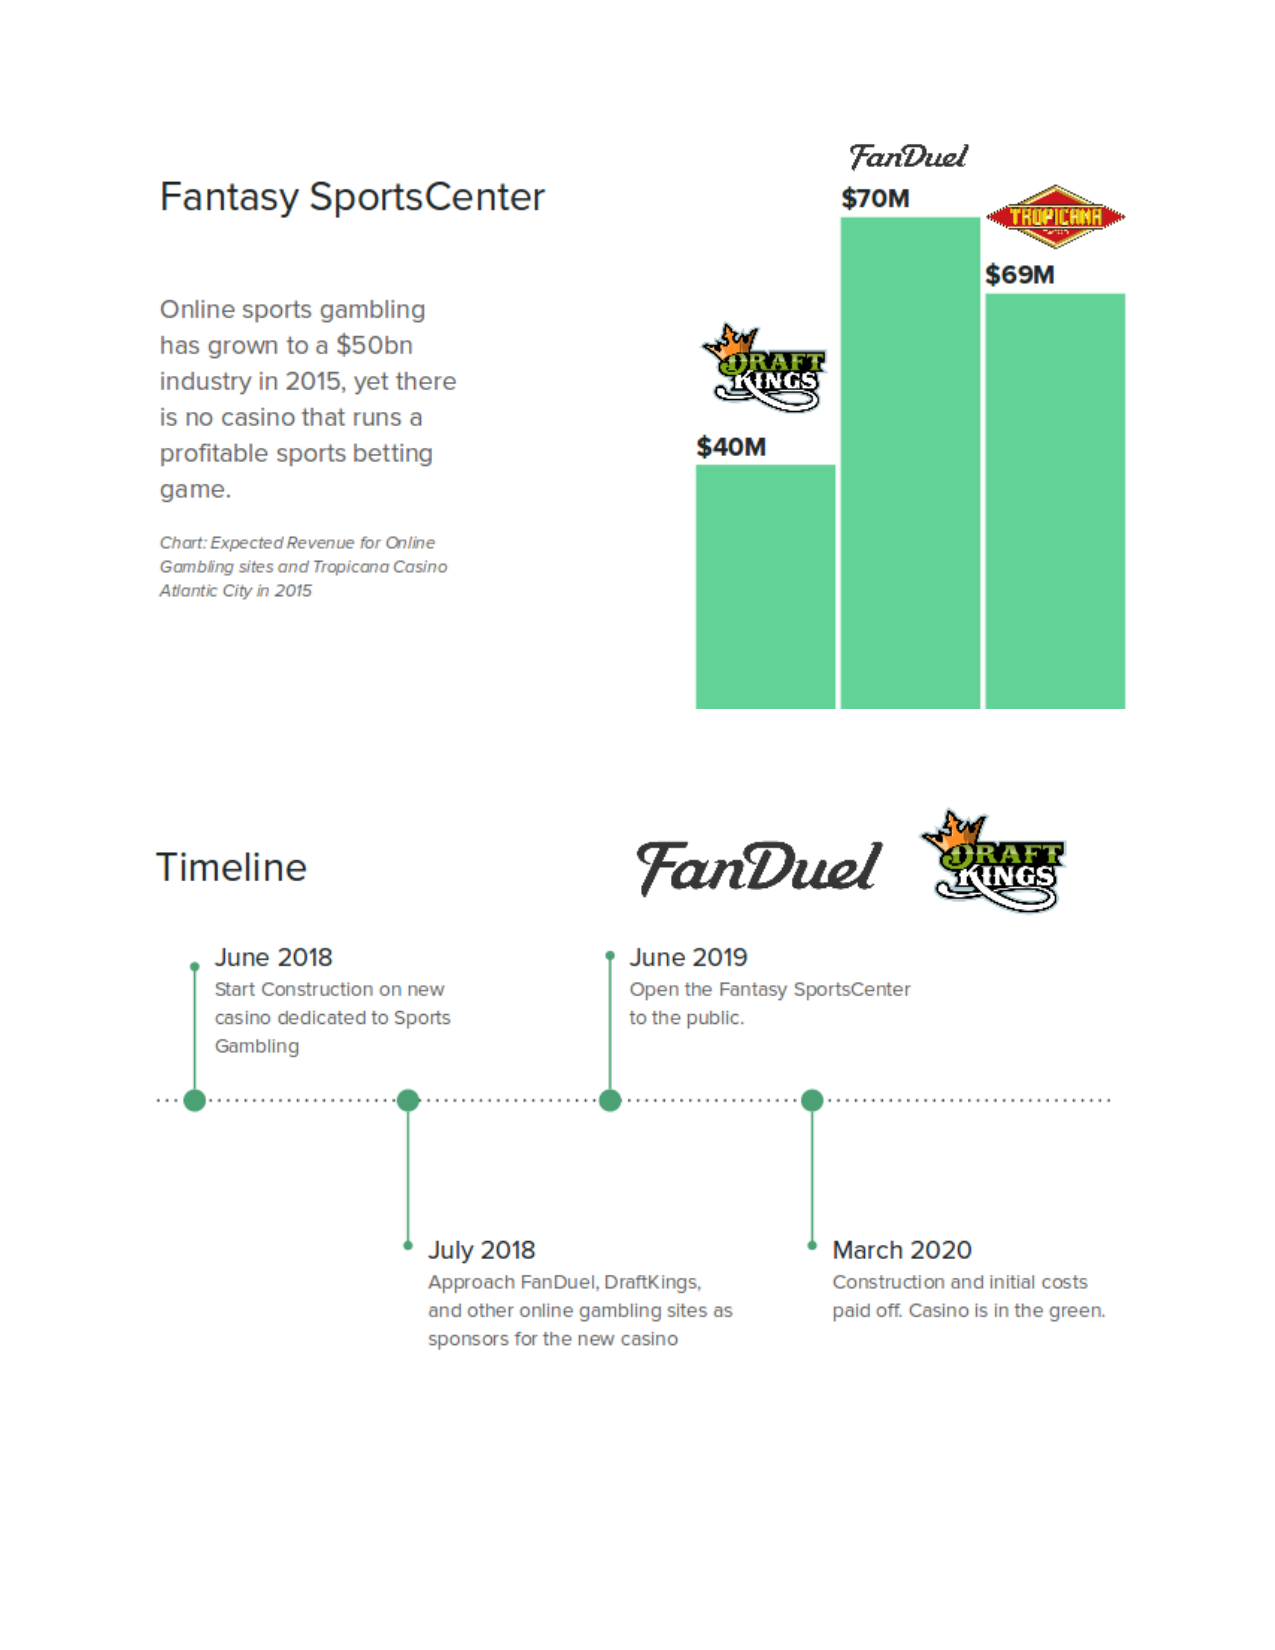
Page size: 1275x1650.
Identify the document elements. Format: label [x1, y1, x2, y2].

picture [112, 784, 1152, 1368]
picture [118, 125, 1157, 709]
